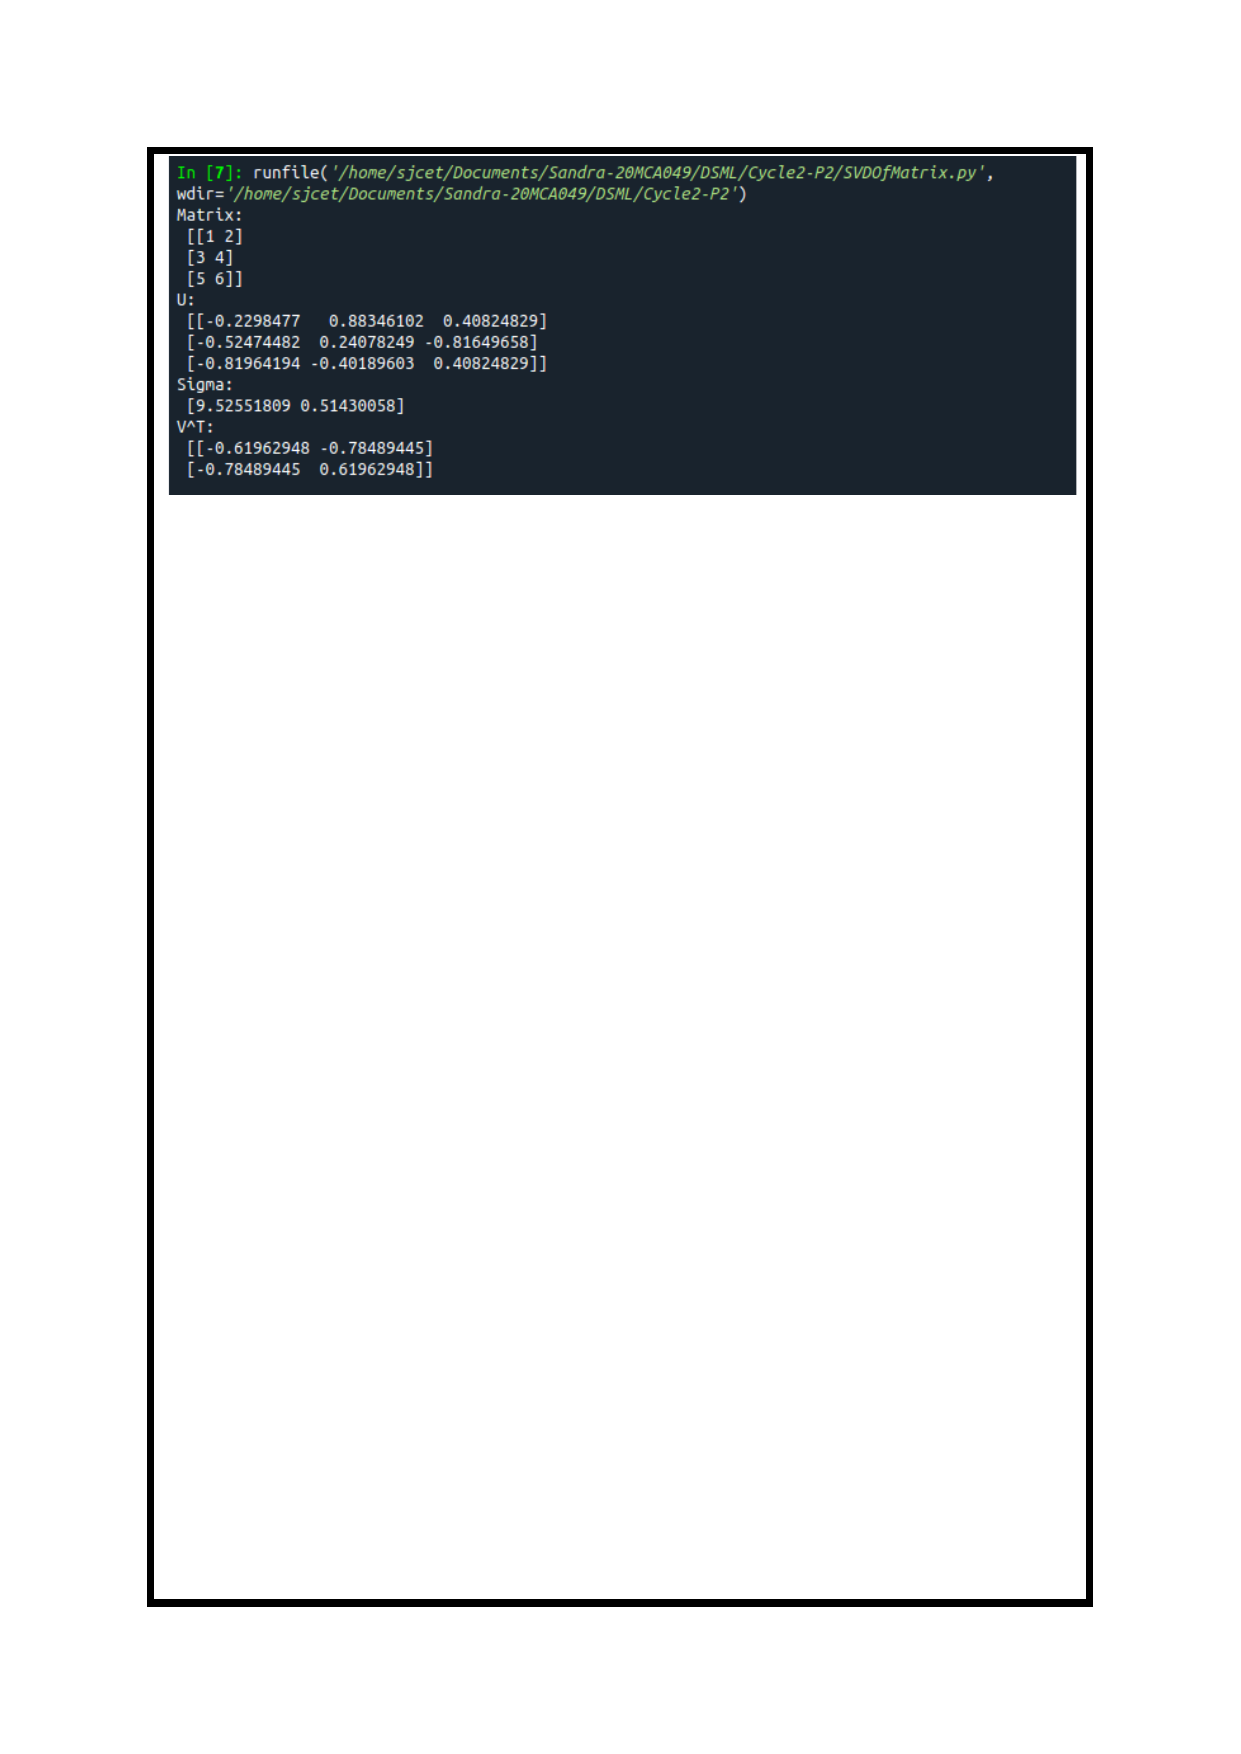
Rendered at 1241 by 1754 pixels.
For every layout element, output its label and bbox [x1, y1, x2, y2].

picture [168, 156, 1077, 495]
